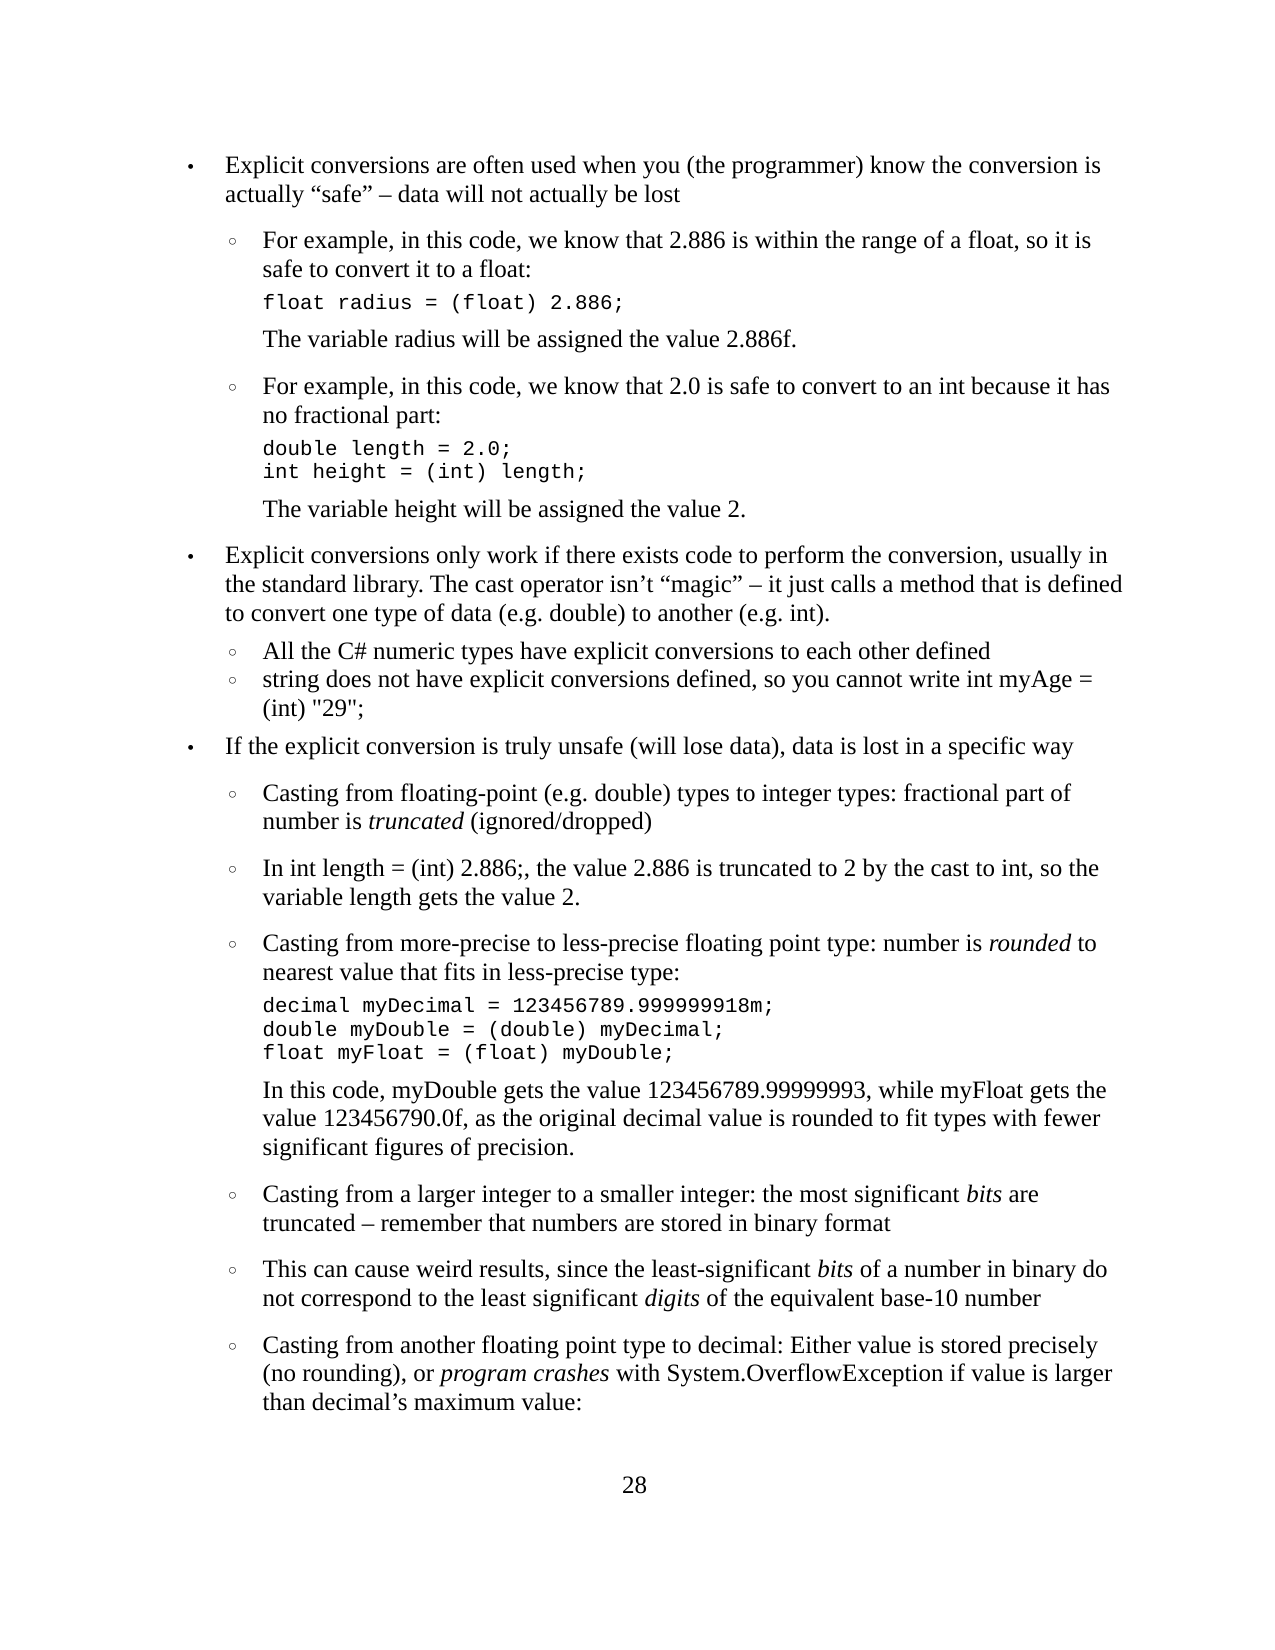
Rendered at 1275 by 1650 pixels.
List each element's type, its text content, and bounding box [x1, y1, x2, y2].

list If the explicit conversion is truly unsafe (will lose data), data is lost in a specific way [187, 731, 1125, 760]
list In int length = (int) 2.886;, the value 2.886 is truncated to 2 by the cast to int, so the variable length gets the value 2. [225, 853, 1125, 911]
list All the C# numeric types have explicit conversions to each other defined [225, 636, 1125, 664]
list Casting from another floating point type to decimal: Either value is stored precisely (no rounding), or program crashes with System.OverflowException if value is larger than decimal’s maximum value: [225, 1330, 1125, 1416]
list float myFloat = (float) myDouble; [225, 1042, 1125, 1066]
list In this code, myDouble gets the value 123456789.99999993, while myFloat gets the value 123456790.0f, as the original decimal value is rounded to fit types with fewer significant figures of precision. [225, 1075, 1125, 1161]
list string does not have explicit conversions defined, so you cannot write int myAge = (int) "29"; [225, 664, 1125, 722]
list decimal myDecimal = 123456789.999999918m; [225, 995, 1125, 1018]
list Casting from floating-point (e.g. double) types to integer types: fractional part of number is truncated (ignored/dropped) [225, 778, 1125, 835]
list Explicit conversions are often used when you (the programmer) know the conversion is actually “safe” – data will not actually be lost [187, 150, 1125, 207]
list The variable radius will be assigned the value 2.886f. [225, 324, 1125, 353]
list float radius = (float) 2.886; [225, 292, 1125, 316]
list double length = 2.0; [225, 438, 1125, 461]
list Explicit conversions only work if there exists code to perform the conversion, usually in the standard library. The cast operator isn’t “magic” – it just calls a method that is defined to convert one type of data (e.g. double) to another (e.g. int). [187, 541, 1125, 627]
list Casting from a larger integer to a smaller integer: the most significant bits are truncated – remember that numbers are stored in binary format [225, 1179, 1125, 1236]
list The variable height will be assigned the value 2. [225, 494, 1125, 523]
list This can cause weird results, since the least-significant bits of a number in binary do not correspond to the least significant digits of the equivalent base-10 number [225, 1254, 1125, 1312]
list double myDouble = (double) myDecimal; [225, 1018, 1125, 1042]
list For example, in this code, we know that 2.0 is safe to convert to an int because it has no fractional part: [225, 371, 1125, 429]
list int height = (int) length; [225, 461, 1125, 485]
list For example, in this code, we know that 2.886 is within the range of a float, so it is safe to convert it to a float: [225, 225, 1125, 283]
list Casting from more-precise to less-precise floating point type: number is rounded to nearest value that fits in less-precise type: [225, 928, 1125, 986]
